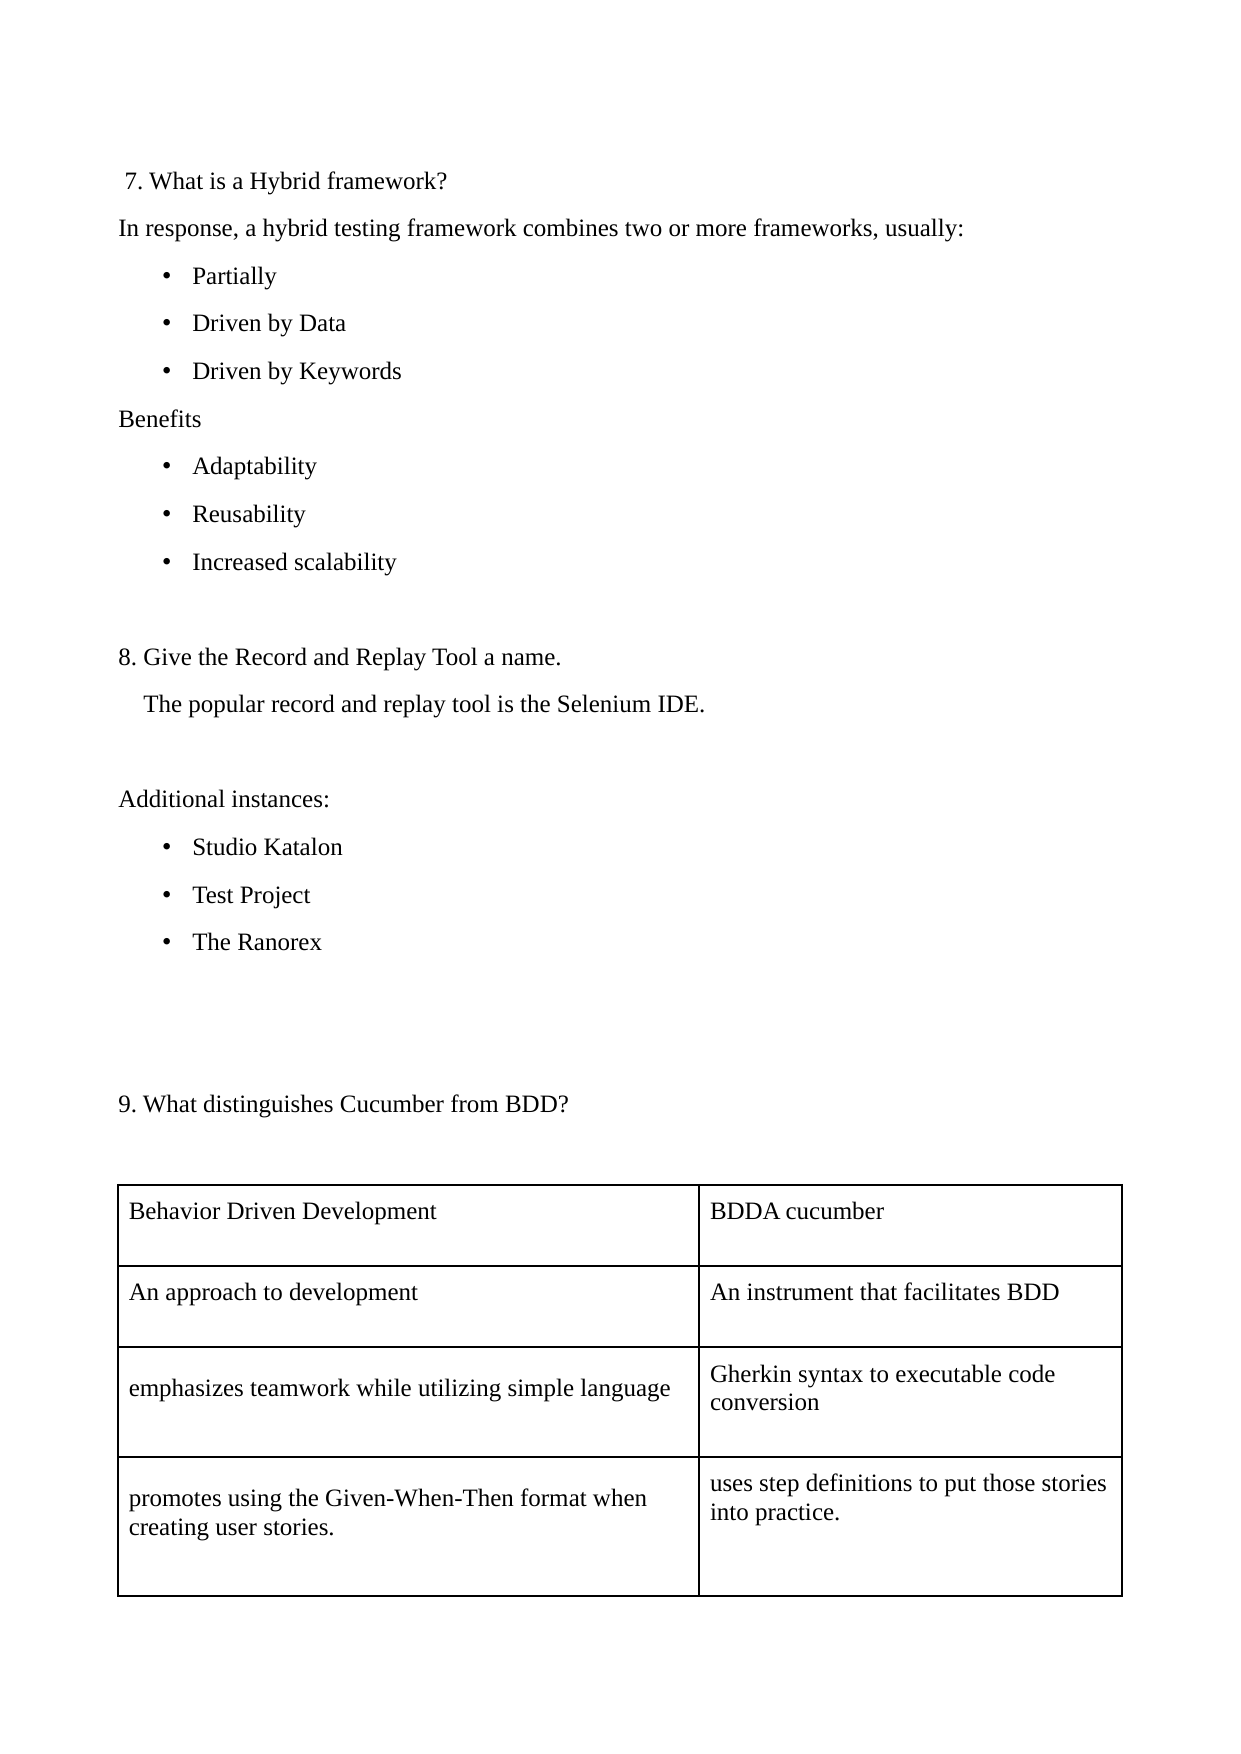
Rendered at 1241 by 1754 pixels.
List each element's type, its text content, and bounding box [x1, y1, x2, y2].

text 7. What is a Hybrid framework? [118, 166, 1122, 194]
list Driven by Data [162, 308, 1122, 337]
list Studio Katalon [162, 832, 1122, 861]
list The Ranorex [162, 927, 1122, 956]
list Adaptability [162, 451, 1122, 480]
text In response, a hybrid testing framework combines two or more frameworks, usually: [118, 213, 1122, 242]
text Benefits [118, 404, 1122, 432]
list Test Project [162, 880, 1122, 908]
table_cell uses step definitions to put those stories into practice. [700, 1458, 1121, 1595]
list Reusability [162, 499, 1122, 528]
list Driven by Keywords [162, 356, 1122, 385]
table_header BDDA cucumber [700, 1186, 1121, 1265]
table_cell An instrument that facilitates BDD [700, 1267, 1121, 1346]
text 8. Give the Record and Replay Tool a name. [118, 642, 1122, 671]
table_cell Gherkin syntax to executable code conversion [700, 1348, 1121, 1456]
text 9. What distinguishes Cucumber from BDD? [118, 1089, 1122, 1117]
table_header Behavior Driven Development [119, 1186, 698, 1265]
text Additional instances: [118, 784, 1122, 813]
table_cell promotes using the Given-When-Then format when creating user stories. [119, 1458, 698, 1595]
table_cell An approach to development [119, 1267, 698, 1346]
text The popular record and replay tool is the Selenium IDE. [118, 689, 1122, 718]
list Increased scalability [162, 547, 1122, 575]
table_cell emphasizes teamwork while utilizing simple language [119, 1348, 698, 1456]
list Partially [162, 261, 1122, 290]
